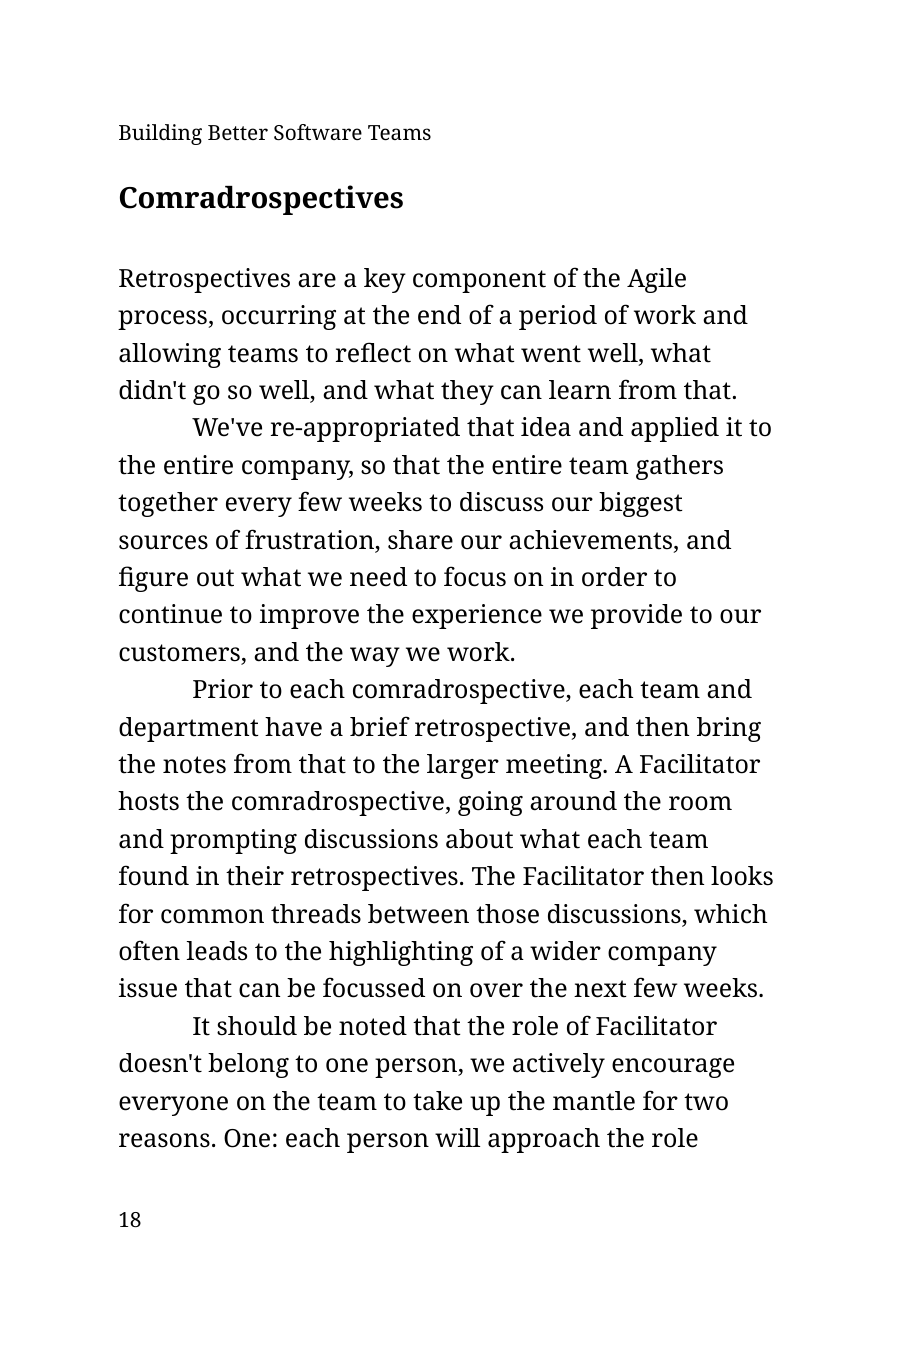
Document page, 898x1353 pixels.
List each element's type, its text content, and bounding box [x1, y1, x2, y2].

text It should be noted that the role of Facilitator doesn't belong to one person, we actively encourage everyone on the team to take up the mantle for two reasons. One: each person will approach the role [118, 1008, 779, 1155]
text Retrospectives are a key component of the Agile process, occurring at the end of a period of work and allowing teams to reflect on what went well, what didn't go so well, and what they can learn from that. [118, 261, 779, 407]
subtitle Comradrospectives [118, 177, 779, 217]
text Prior to each comradrospective, each team and department have a brief retrospective, and then bring the notes from that to the larger meeting. A Facilitator hosts the comradrospective, going around the room and prompting discussions about what each team found in their retrospectives. The Facilitator then looks for common threads between those discussions, which often leads to the highlighting of a wider company issue that can be focussed on over the next few weeks. [118, 672, 779, 1005]
text We've re-appropriated that idea and applied it to the entire company, so that the entire team gathers together every few weeks to discuss our biggest sources of frustration, share our achievements, and figure out what we need to focus on in order to continue to improve the experience we provide to our customers, and the way we work. [118, 410, 779, 668]
